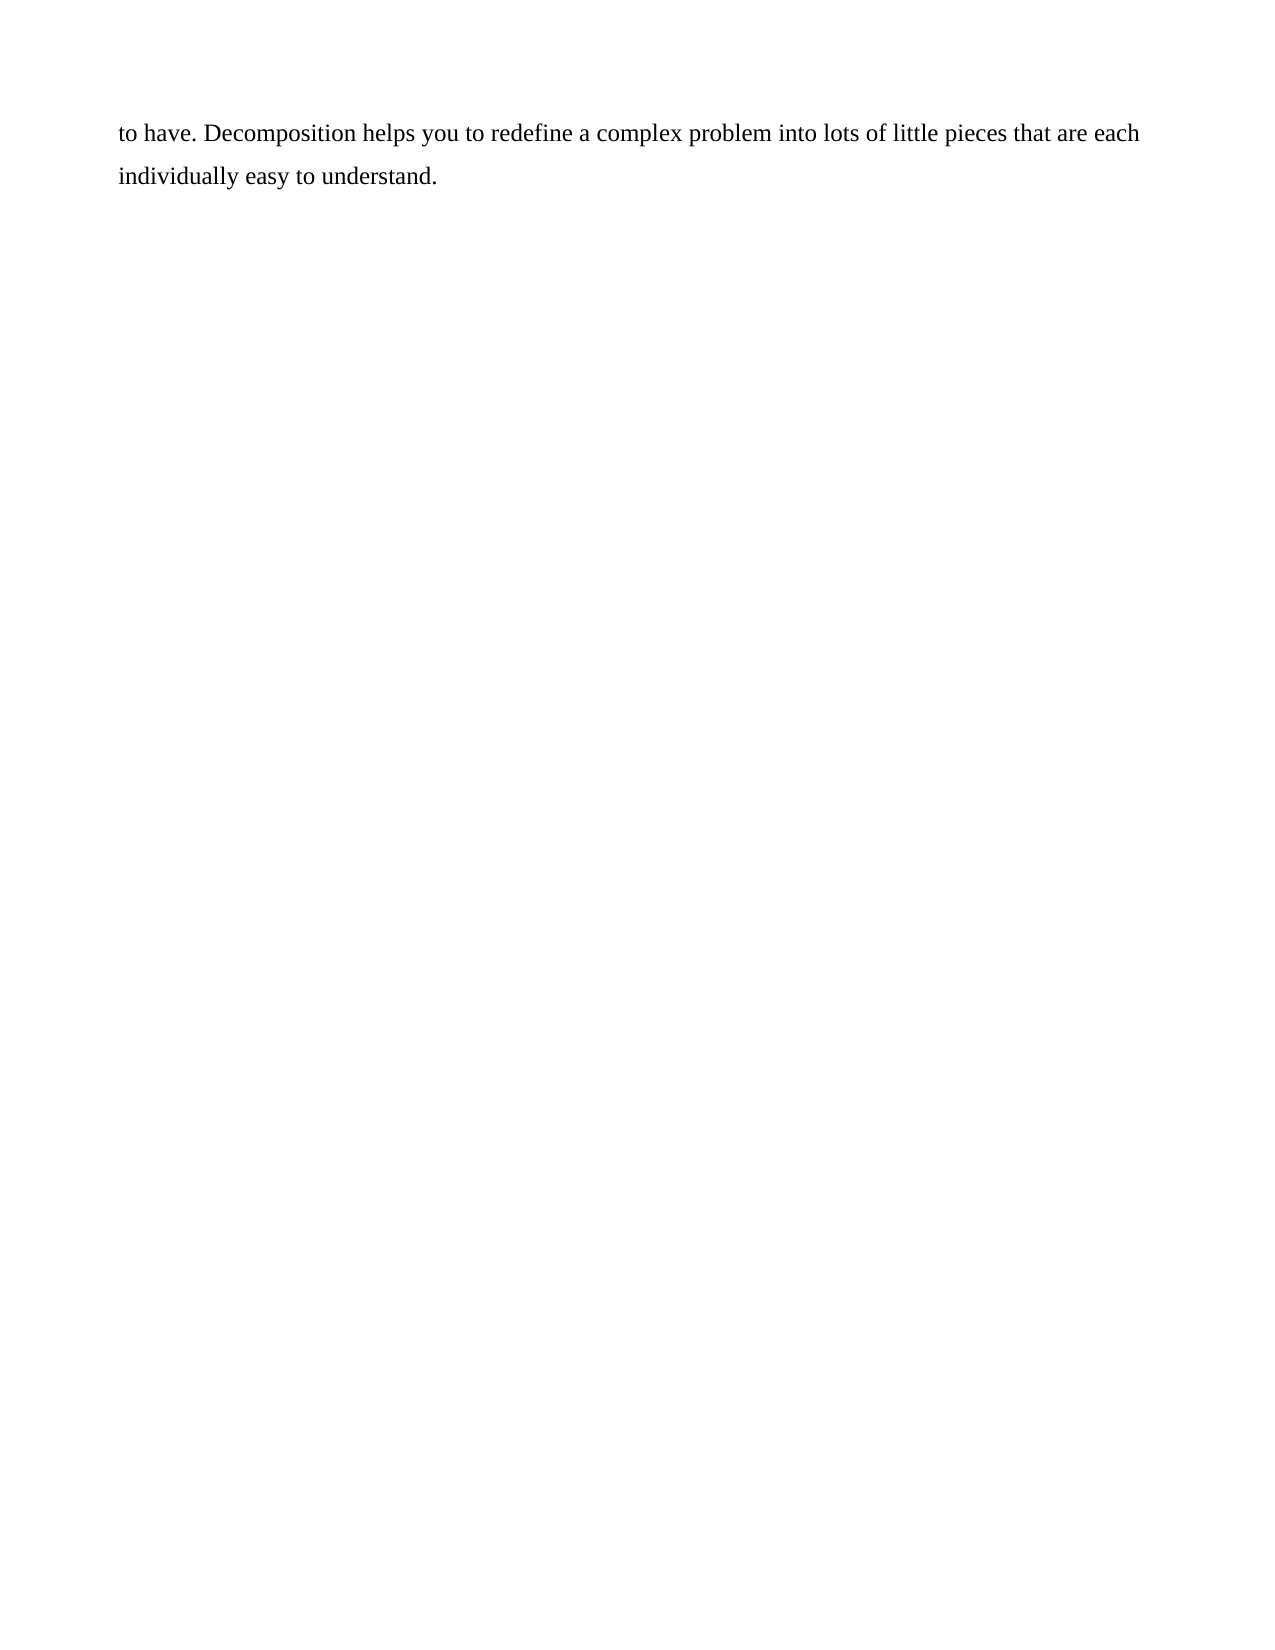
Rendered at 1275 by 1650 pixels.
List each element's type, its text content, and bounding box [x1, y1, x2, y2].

text to have. Decomposition helps you to redefine a complex problem into lots of little pieces that are each individually easy to understand. [118, 118, 1157, 190]
